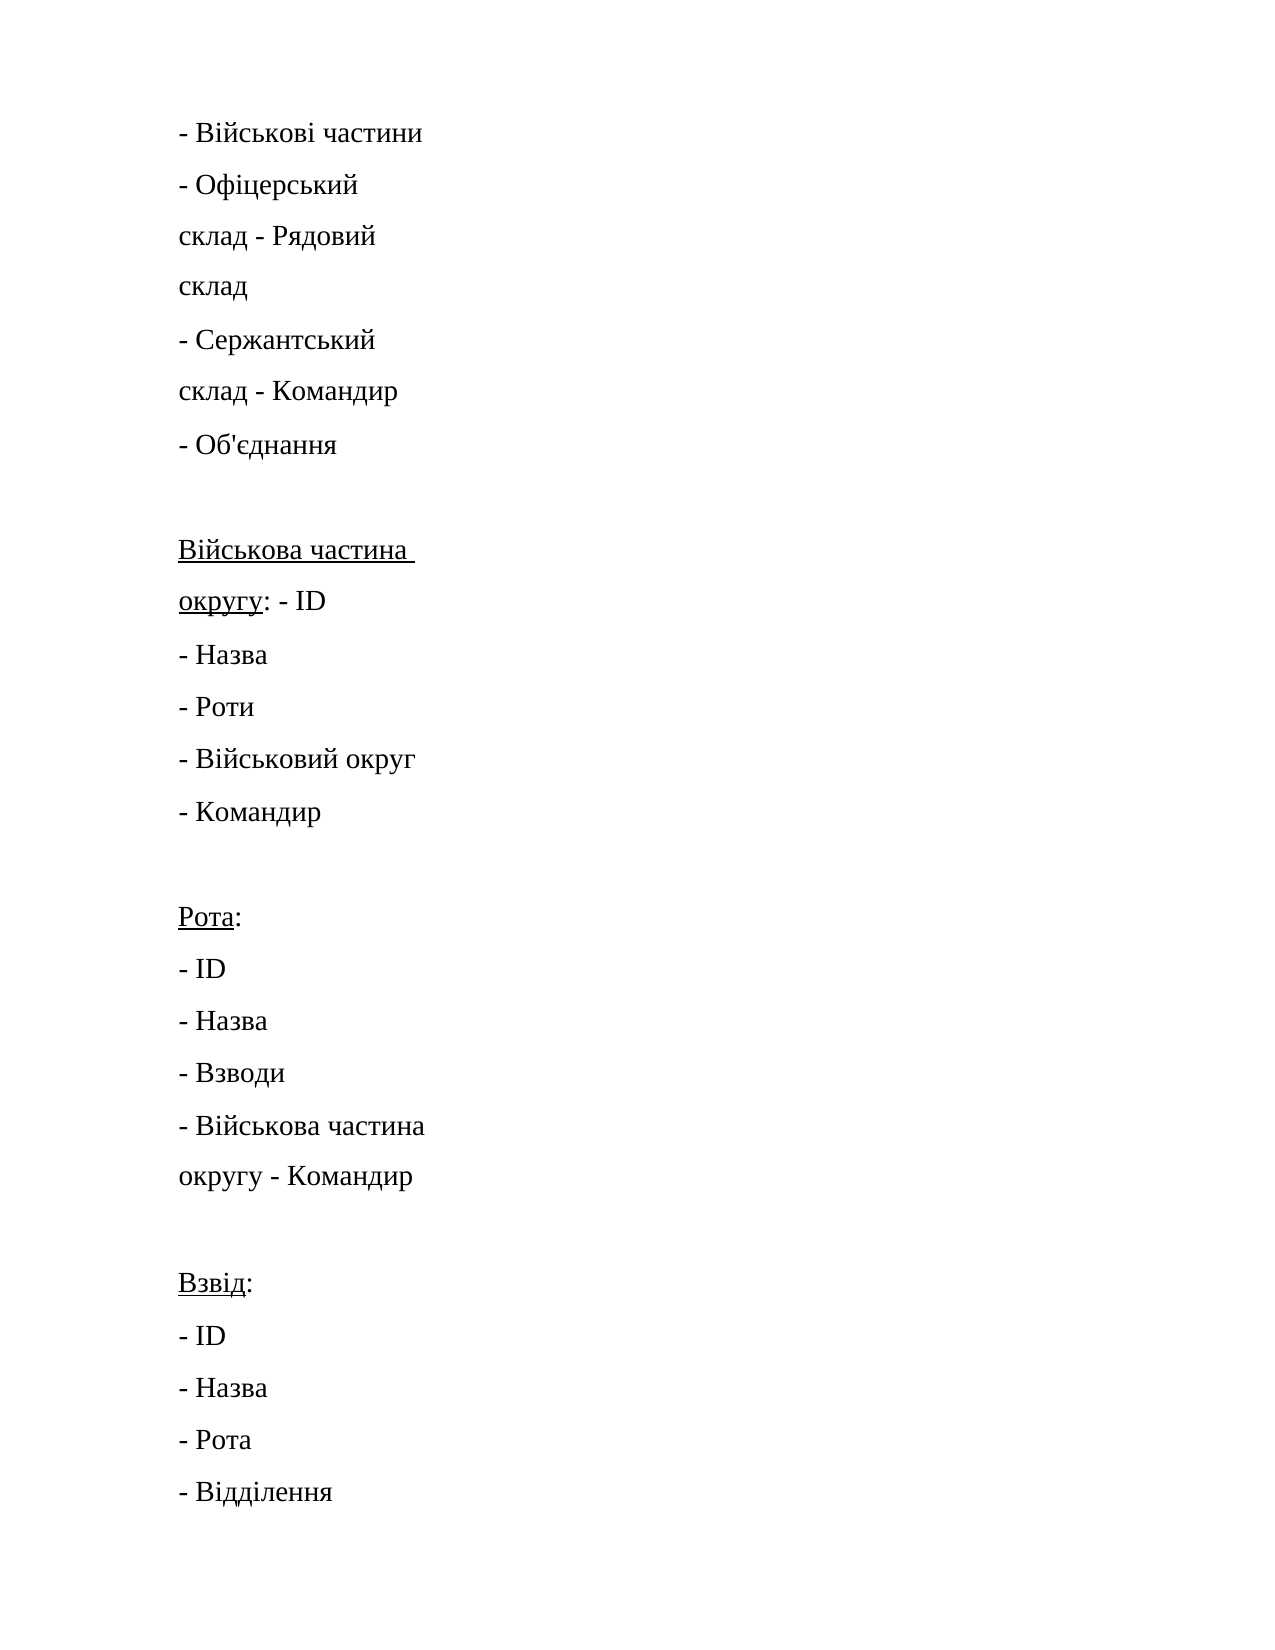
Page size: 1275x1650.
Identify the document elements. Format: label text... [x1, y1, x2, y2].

text Взвід: [178, 1266, 1194, 1299]
text - Роти [178, 689, 1194, 723]
text - ID [178, 951, 1194, 984]
text - Взводи [178, 1056, 1194, 1089]
text - Військовий округ [178, 741, 1194, 775]
text Рота: [178, 899, 1194, 932]
text - Назва [178, 1003, 1194, 1037]
text - Рота [178, 1422, 1194, 1456]
text - Офіцерський склад - Рядовий склад [178, 167, 434, 302]
text - ID [178, 1318, 1194, 1351]
text - Назва [178, 1370, 1194, 1404]
text - Об'єднання [178, 427, 1194, 461]
text - Військові частини [178, 115, 1194, 148]
text - Командир [178, 794, 1194, 827]
text - Військова частина округу - Командир [178, 1108, 516, 1192]
text - Назва [178, 637, 1194, 671]
text Військова частина округу: - ID [178, 532, 507, 616]
text - Відділення [178, 1474, 1194, 1508]
text - Сержантський склад - Командир [178, 322, 451, 406]
